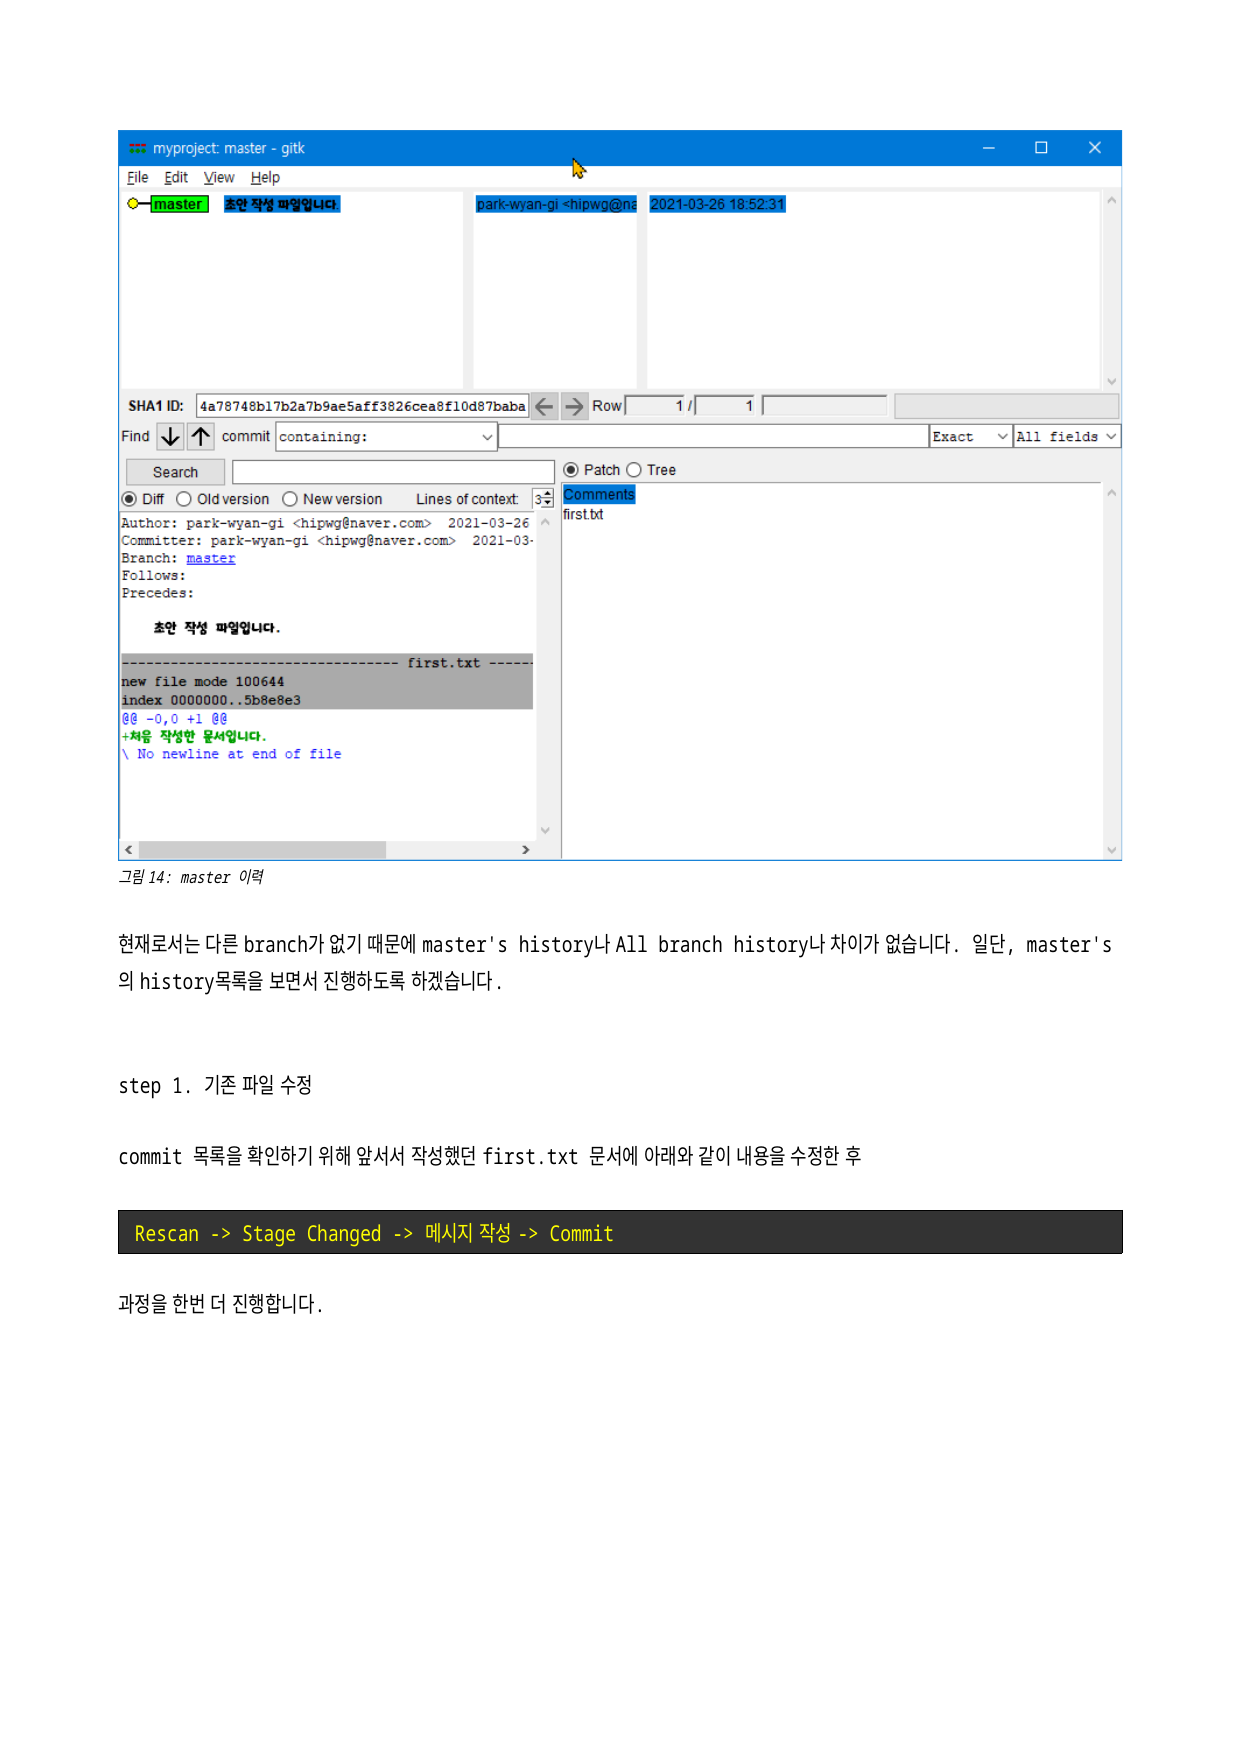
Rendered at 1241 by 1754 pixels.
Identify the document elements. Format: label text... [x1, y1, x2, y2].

text 현재로서는 다른 branch가 없기 때문에 master's history나 All branch history나 차이가 없습니다. 일단, master's의 history목록을 보면서 진행하도록 하겠습니다. [118, 927, 1122, 995]
text 그림 13: master 이력 [118, 861, 1122, 889]
text commit 목록을 확인하기 위해 앞서서 작성했던 first.txt 문서에 아래와 같이 내용을 수정한 후 [118, 1139, 1122, 1171]
text 과정을 한번 더 진행합니다. [118, 1287, 1122, 1319]
picture [118, 130, 1123, 861]
table_header Rescan -> Stage Changed -> 메시지 작성 -> Commit [119, 1211, 1122, 1253]
text step 1. 기존 파일 수정 [118, 1068, 1122, 1100]
